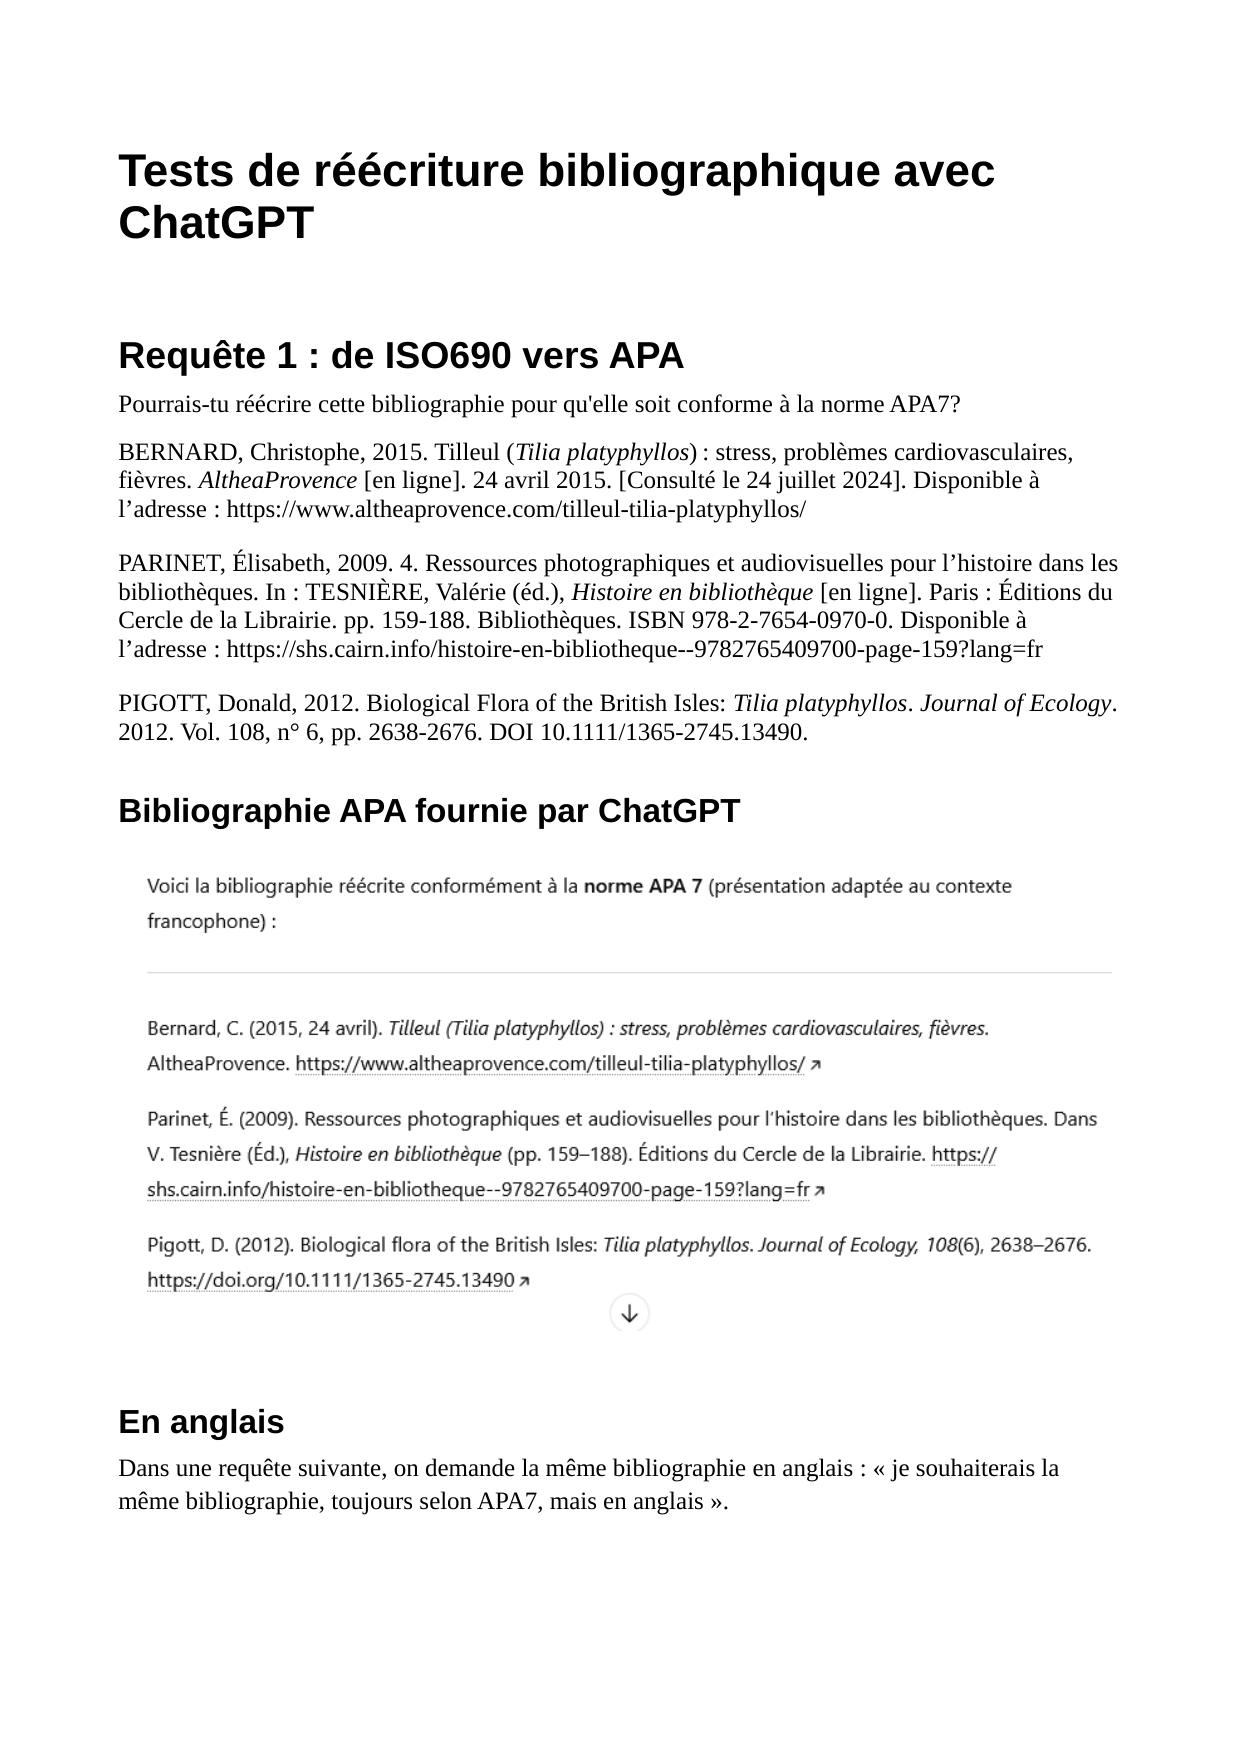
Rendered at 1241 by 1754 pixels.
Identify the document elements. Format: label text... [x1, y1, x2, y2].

text Pourrais-tu réécrire cette bibliographie pour qu'elle soit conforme à la norme APA7? [118, 389, 1122, 418]
subtitle Requête 1 : de ISO690 vers APA [118, 334, 1122, 377]
title Tests de réécriture bibliographique avec ChatGPT [118, 143, 1122, 248]
subtitle Bibliographie APA fournie par ChatGPT [118, 791, 1122, 830]
text Dans une requête suivante, on demande la même bibliographie en anglais : « je souhaiterais la même bibliographie, toujours selon APA7, mais en anglais ». [118, 1453, 1122, 1515]
picture [121, 851, 1126, 1331]
text PIGOTT, Donald, 2012. Biological Flora of the British Isles: Tilia platyphyllos. Journal of Ecology. 2012. Vol. 108, n° 6, pp. 2638‑2676. DOI 10.1111/1365-2745.13490. [118, 688, 1122, 746]
text BERNARD, Christophe, 2015. Tilleul (Tilia platyphyllos) : stress, problèmes cardiovasculaires, fièvres. AltheaProvence [en ligne]. 24 avril 2015. [Consulté le 24 juillet 2024]. Disponible à l’adresse : https://www.altheaprovence.com/tilleul-tilia-platyphyllos/ [118, 437, 1122, 523]
subtitle En anglais [118, 1402, 1122, 1441]
text PARINET, Élisabeth, 2009. 4. Ressources photographiques et audiovisuelles pour l’histoire dans les bibliothèques. In : TESNIÈRE, Valérie (éd.), Histoire en bibliothèque [en ligne]. Paris : Éditions du Cercle de la Librairie. pp. 159‑188. Bibliothèques. ISBN 978-2-7654-0970-0. Disponible à l’adresse : https://shs.cairn.info/histoire-en-bibliotheque--9782765409700-page-159?lang=fr [118, 548, 1122, 663]
